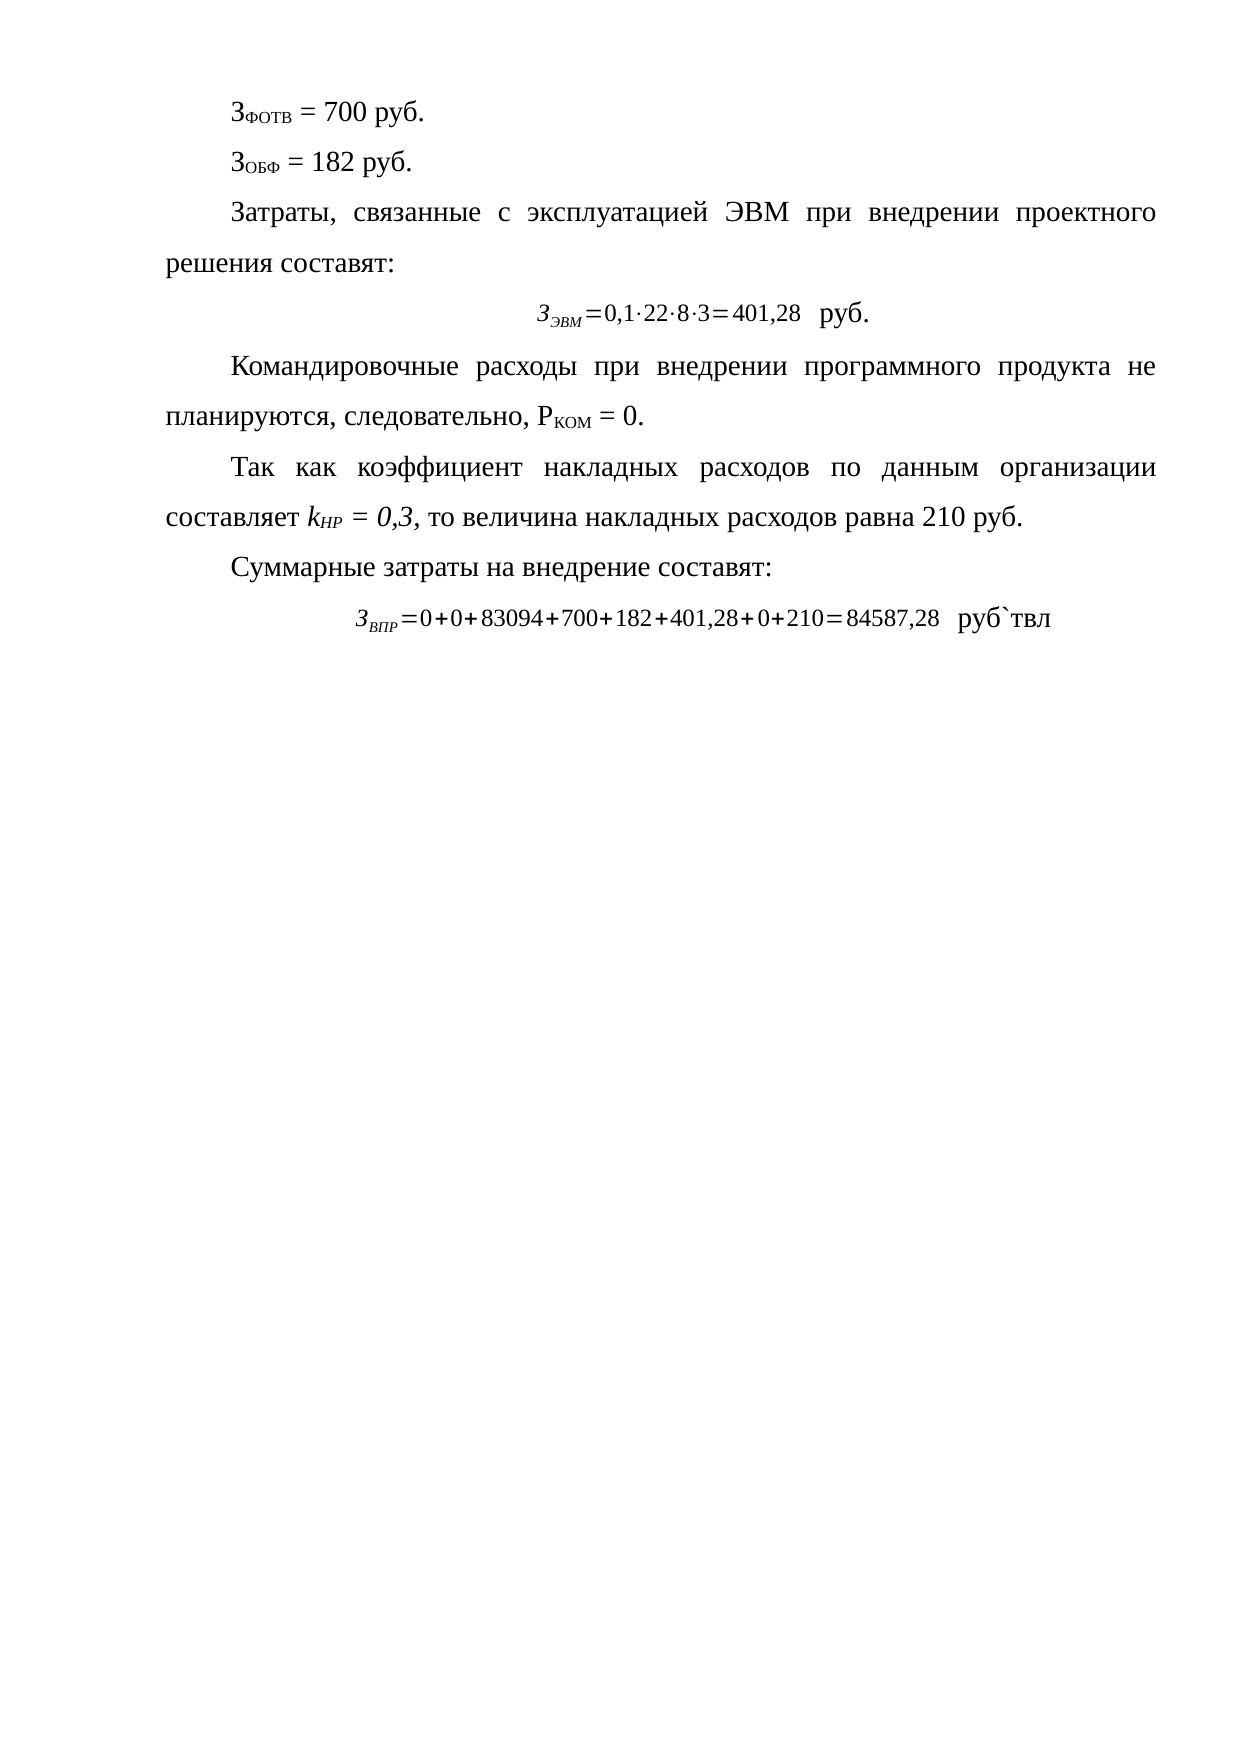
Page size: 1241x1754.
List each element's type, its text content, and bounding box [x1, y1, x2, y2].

text ЗФОТВ = 700 руб. [165, 94, 1157, 127]
text руб`твл [165, 600, 1157, 636]
text руб. [165, 295, 1157, 331]
text Командировочные расходы при внедрении программного продукта не планируются, следовательно, РКОМ = 0. [165, 348, 1157, 432]
text ЗОБФ = 182 руб. [165, 144, 1157, 178]
text Затраты, связанные с эксплуатацией ЭВМ при внедрении проектного решения составят: [165, 194, 1157, 278]
text Суммарные затраты на внедрение составят: [165, 549, 1157, 583]
text Так как коэффициент накладных расходов по данным организации составляет kНР = 0,3, то величина накладных расходов равна 210 руб. [165, 449, 1157, 533]
